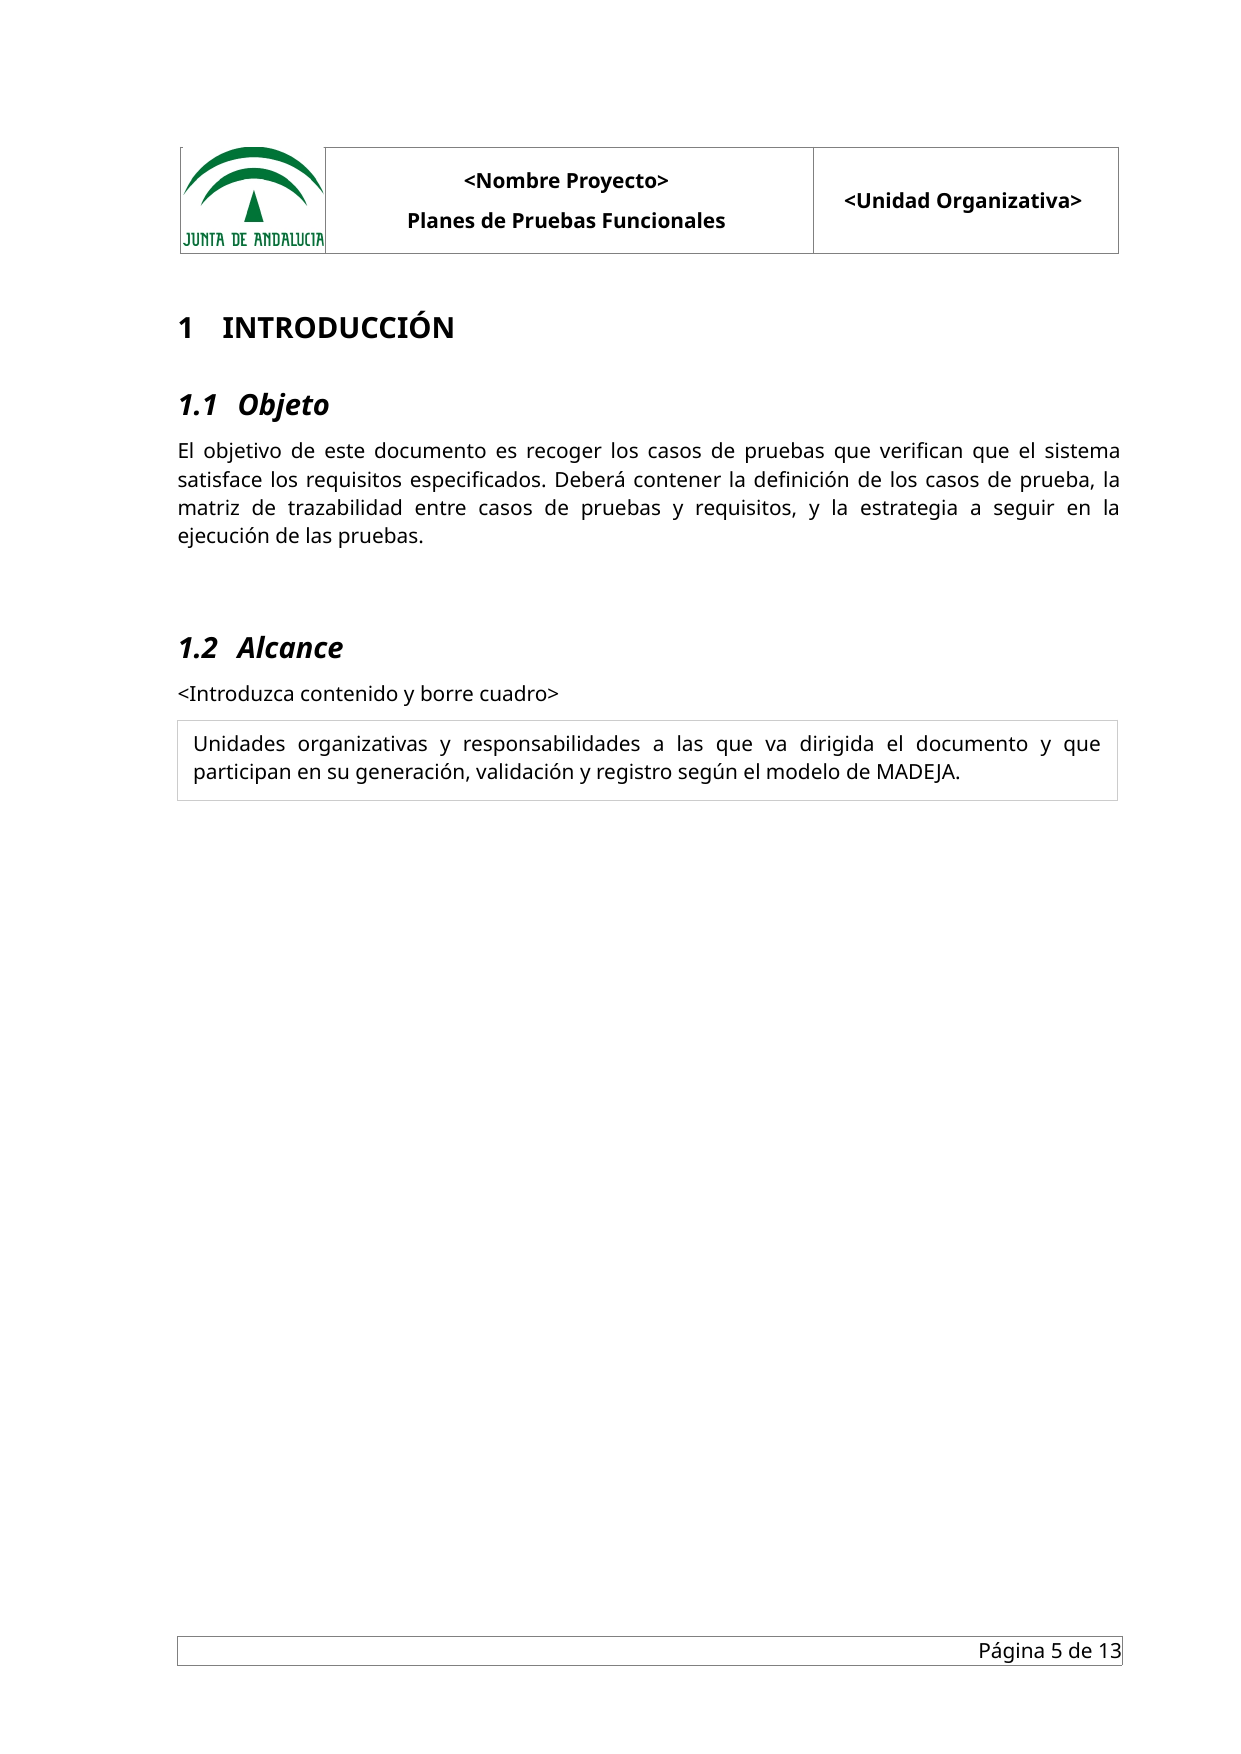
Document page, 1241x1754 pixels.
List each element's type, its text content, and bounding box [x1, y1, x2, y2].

subtitle Objeto [177, 384, 1122, 424]
subtitle Alcance [177, 627, 1122, 667]
text <Introduzca contenido y borre cuadro> [177, 679, 1122, 708]
subtitle INTRODUCCIÓN [177, 307, 1122, 347]
text El objetivo de este documento es recoger los casos de pruebas que verifican que el sistema satisface los requisitos especificados. Deberá contener la definición de los casos de prueba, la matriz de trazabilidad entre casos de pruebas y requisitos, y la estrategia a seguir en la ejecución de las pruebas. [177, 436, 1122, 550]
text Unidades organizativas y responsabilidades a las que va dirigida el documento y que participan en su generación, validación y registro según el modelo de MADEJA. [193, 729, 1102, 786]
